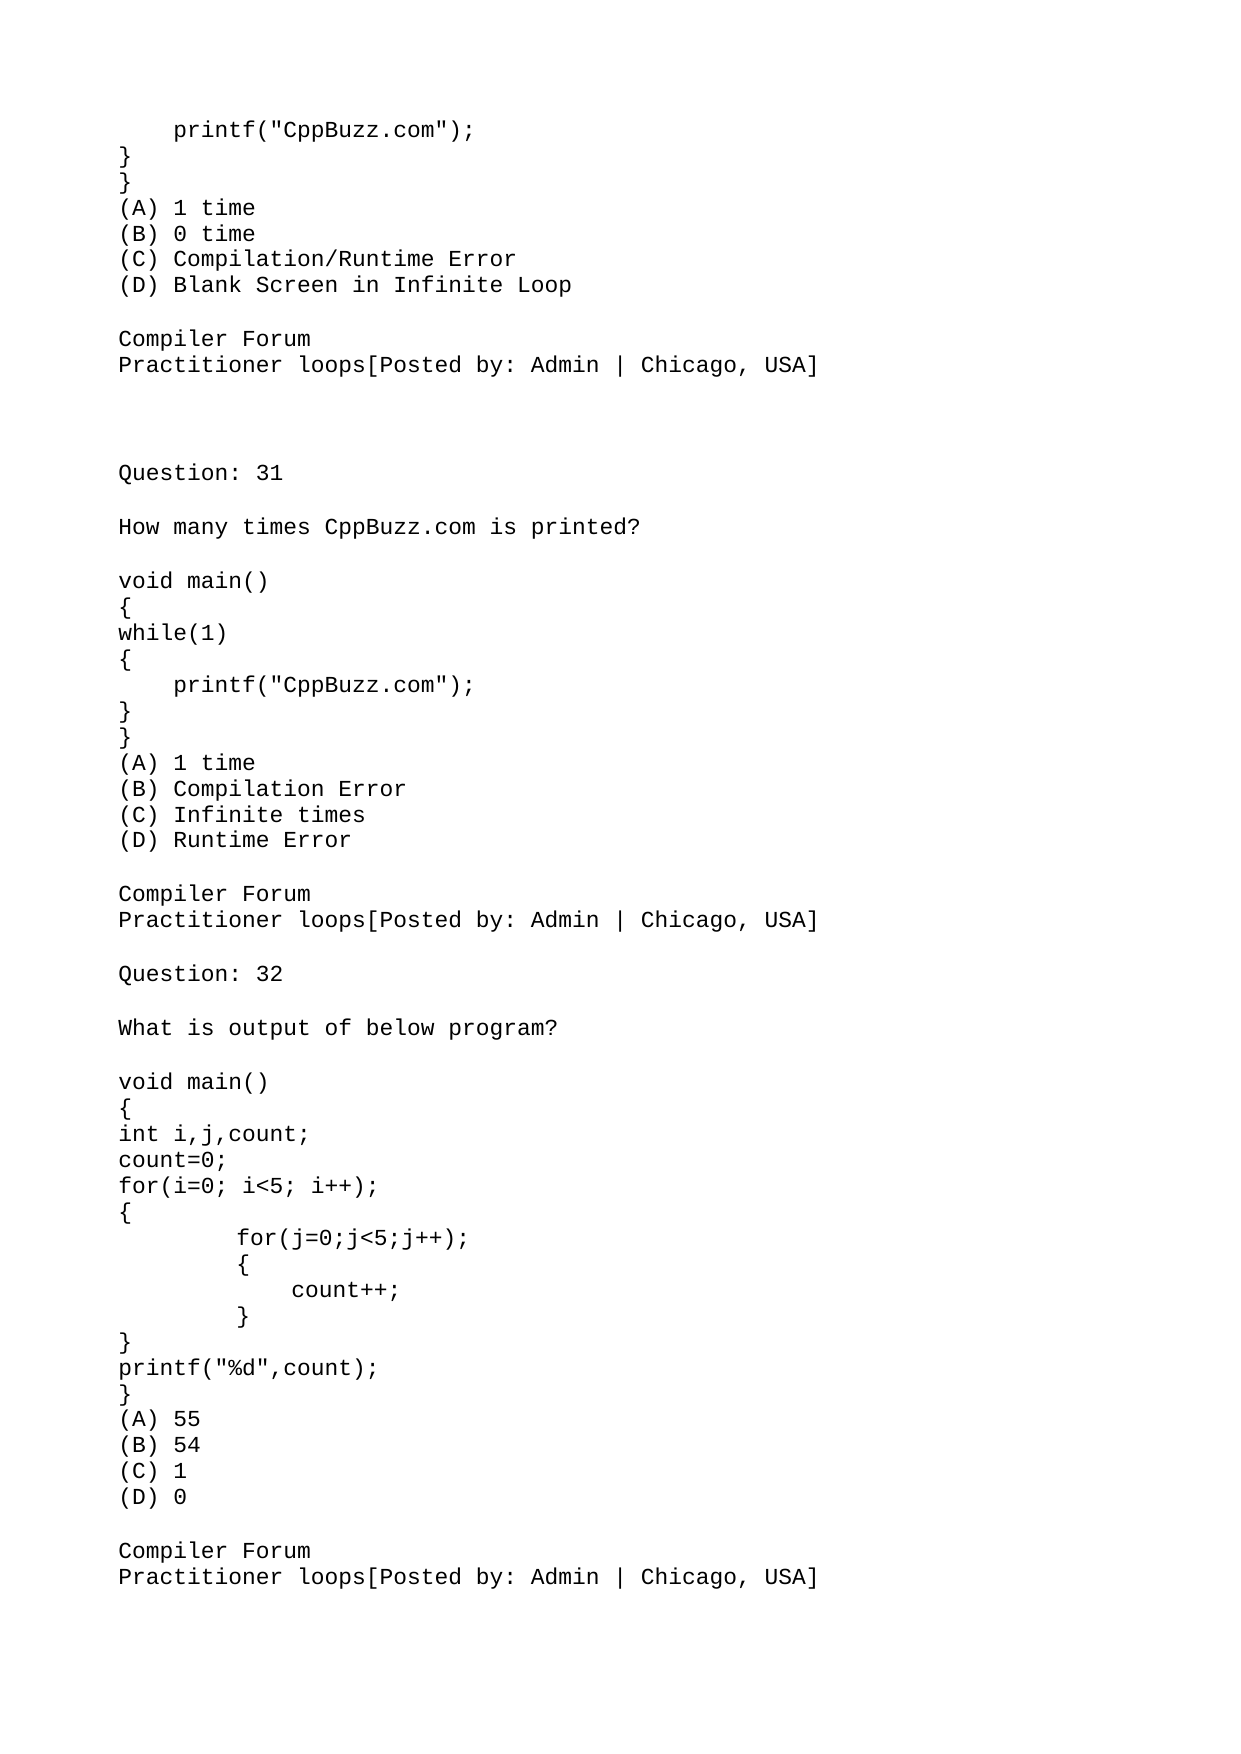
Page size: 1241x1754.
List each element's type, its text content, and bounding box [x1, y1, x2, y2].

text (A) 55 [118, 1408, 1122, 1434]
text Compiler Forum [118, 328, 1122, 354]
text (D) Runtime Error [118, 829, 1122, 855]
text printf("%d",count); [118, 1356, 1122, 1382]
text (C) 1 [118, 1460, 1122, 1486]
text } [118, 699, 1122, 725]
text { [118, 1200, 1122, 1226]
text for(i=0; i<5; i++); [118, 1174, 1122, 1200]
text } [118, 1382, 1122, 1408]
text (B) 54 [118, 1434, 1122, 1460]
text count=0; [118, 1148, 1122, 1174]
text { [118, 595, 1122, 621]
text while(1) [118, 621, 1122, 647]
text { [118, 1097, 1122, 1122]
text (C) Compilation/Runtime Error [118, 248, 1122, 274]
text Practitioner loops[Posted by: Admin | Chicago, USA] [118, 909, 1122, 935]
text (B) 0 time [118, 222, 1122, 248]
text int i,j,count; [118, 1122, 1122, 1148]
text Practitioner loops[Posted by: Admin | Chicago, USA] [118, 1566, 1122, 1591]
text (C) Infinite times [118, 803, 1122, 829]
text } [118, 1304, 1122, 1330]
text } [118, 144, 1122, 170]
text { [118, 1252, 1122, 1278]
text (A) 1 time [118, 751, 1122, 777]
text for(j=0;j<5;j++); [118, 1226, 1122, 1252]
text Question: 32 [118, 963, 1122, 989]
text How many times CppBuzz.com is printed? [118, 516, 1122, 541]
text } [118, 725, 1122, 751]
text { [118, 647, 1122, 673]
text Compiler Forum [118, 1539, 1122, 1566]
text (A) 1 time [118, 196, 1122, 222]
text void main() [118, 569, 1122, 595]
text Practitioner loops[Posted by: Admin | Chicago, USA] [118, 354, 1122, 379]
text (D) 0 [118, 1486, 1122, 1512]
text } [118, 1330, 1122, 1356]
text (D) Blank Screen in Infinite Loop [118, 274, 1122, 300]
text count++; [118, 1278, 1122, 1304]
text } [118, 170, 1122, 196]
text (B) Compilation Error [118, 777, 1122, 803]
text Question: 31 [118, 462, 1122, 487]
text printf("CppBuzz.com"); [118, 118, 1122, 144]
text Compiler Forum [118, 883, 1122, 909]
text What is output of below program? [118, 1017, 1122, 1043]
text printf("CppBuzz.com"); [118, 673, 1122, 699]
text void main() [118, 1071, 1122, 1097]
